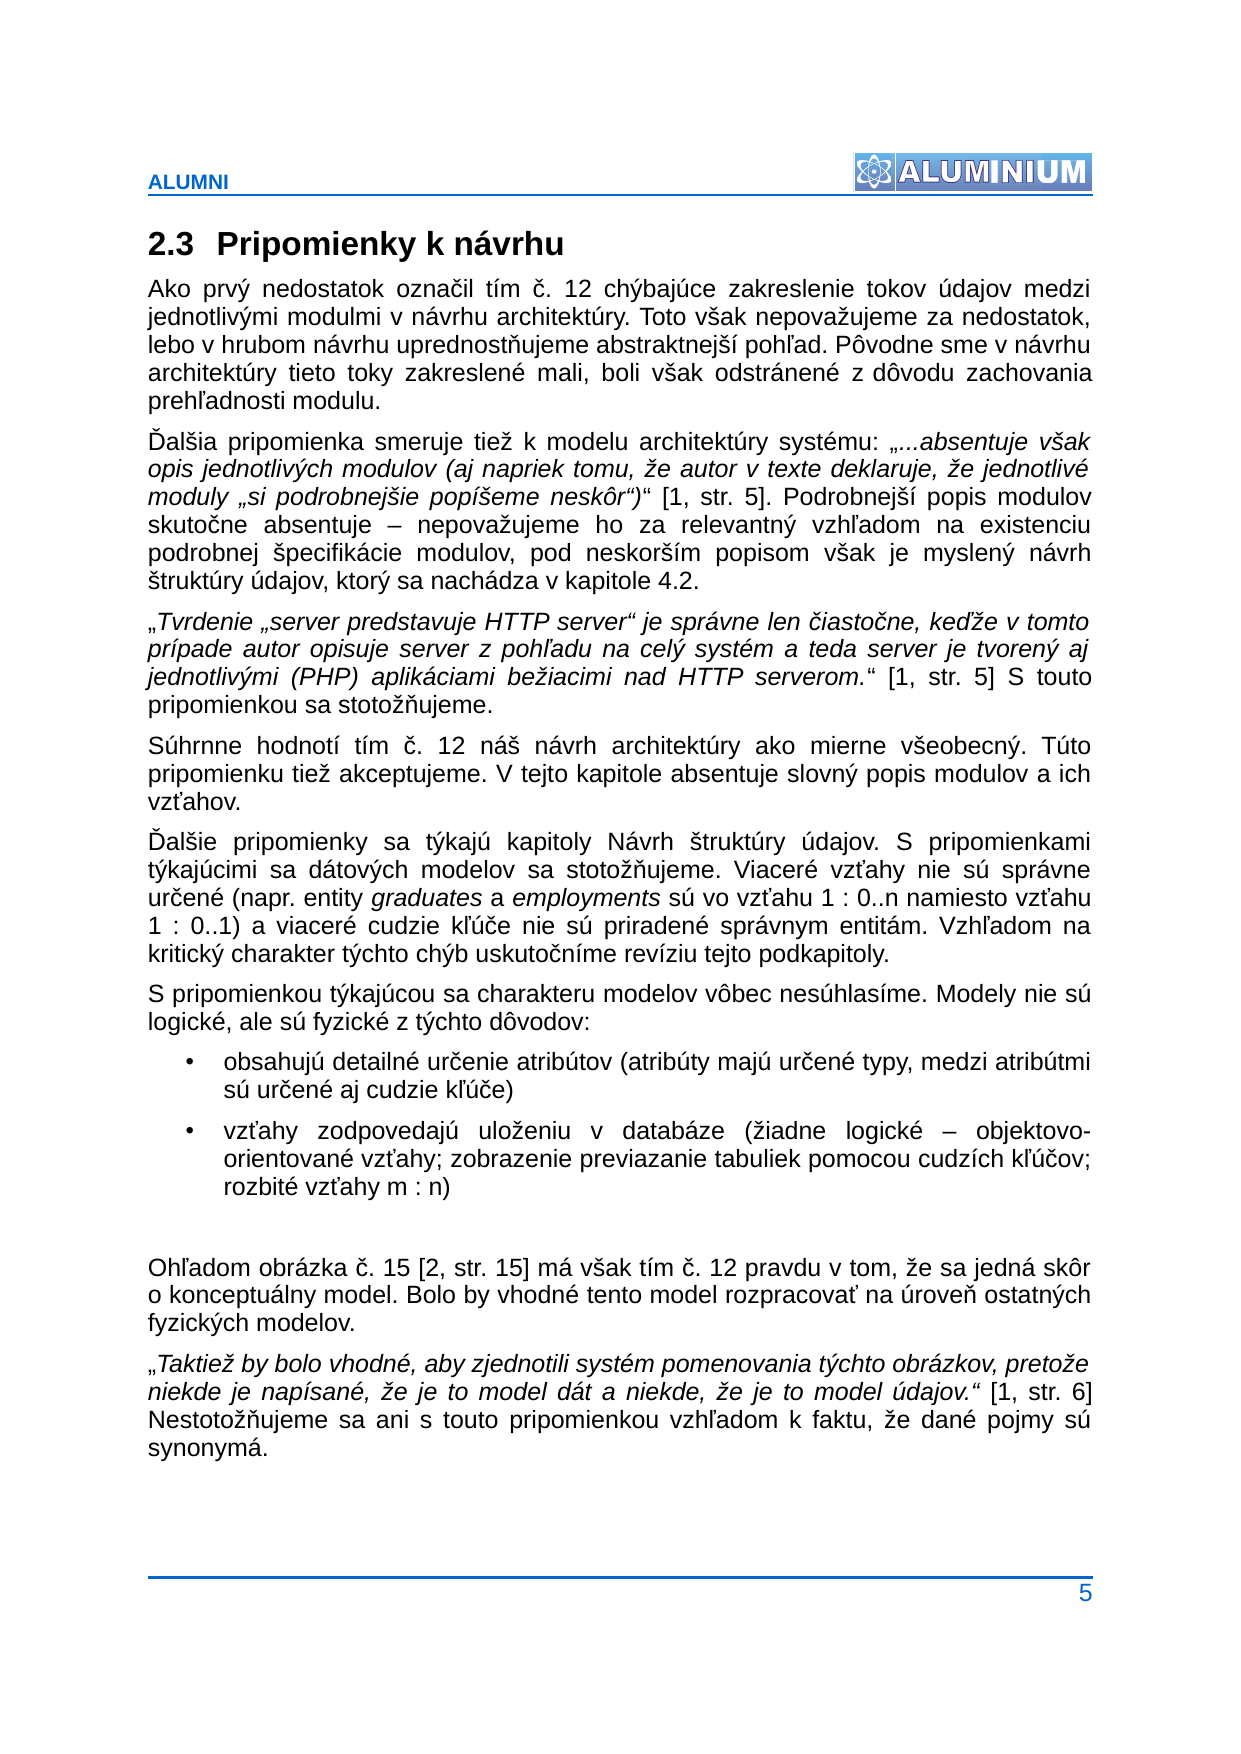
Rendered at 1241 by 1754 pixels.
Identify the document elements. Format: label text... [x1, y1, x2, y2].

text Súhrnne hodnotí tím č. 12 náš návrh architektúry ako mierne všeobecný. Túto pripomienku tiež akceptujeme. V tejto kapitole absentuje slovný popis modulov a ich vzťahov. [148, 732, 1093, 815]
text S pripomienkou týkajúcou sa charakteru modelov vôbec nesúhlasíme. Modely nie sú logické, ale sú fyzické z týchto dôvodov: [148, 980, 1093, 1036]
text „Tvrdenie „server predstavuje HTTP server“ je správne len čiastočne, keďže v tomto prípade autor opisuje server z pohľadu na celý systém a teda server je tvorený aj jednotlivými (PHP) aplikáciami bežiacimi nad HTTP serverom.“ [1, str. 5] S touto pripomienkou sa stotožňujeme. [148, 607, 1093, 719]
subtitle Pripomienky k návrhu [148, 226, 1093, 263]
text Ohľadom obrázka č. 15 [2, str. 15] má však tím č. 12 pravdu v tom, že sa jedná skôr o konceptuálny model. Bolo by vhodné tento model rozpracovať na úroveň ostatných fyzických modelov. [148, 1253, 1093, 1337]
text Ďalšie pripomienky sa týkajú kapitoly Návrh štruktúry údajov. S pripomienkami týkajúcimi sa dátových modelov sa stotožňujeme. Viaceré vzťahy nie sú správne určené (napr. entity graduates a employments sú vo vzťahu 1 : 0..n namiesto vzťahu 1 : 0..1) a viaceré cudzie kľúče nie sú priradené správnym entitám. Vzhľadom na kritický charakter týchto chýb uskutočníme revíziu tejto podkapitoly. [148, 828, 1093, 967]
list obsahujú detailné určenie atribútov (atribúty majú určené typy, medzi atribútmi sú určené aj cudzie kľúče) [185, 1048, 1093, 1104]
text Ako prvý nedostatok označil tím č. 12 chýbajúce zakreslenie tokov údajov medzi jednotlivými modulmi v návrhu architektúry. Toto však nepovažujeme za nedostatok, lebo v hrubom návrhu uprednostňujeme abstraktnejší pohľad. Pôvodne sme v návrhu architektúry tieto toky zakreslené mali, boli však odstránené z dôvodu zachovania prehľadnosti modulu. [148, 275, 1093, 415]
list vzťahy zodpovedajú uloženiu v databáze (žiadne logické – objektovo-orientované vzťahy; zobrazenie previazanie tabuliek pomocou cudzích kľúčov; rozbité vzťahy m : n) [185, 1117, 1093, 1201]
text „Taktiež by bolo vhodné, aby zjednotili systém pomenovania týchto obrázkov, pretože niekde je napísané, že je to model dát a niekde, že je to model údajov.“ [1, str. 6] Nestotožňujeme sa ani s touto pripomienkou vzhľadom k faktu, že dané pojmy sú synonymá. [148, 1350, 1093, 1461]
text Ďalšia pripomienka smeruje tiež k modelu architektúry systému: „...absentuje však opis jednotlivých modulov (aj napriek tomu, že autor v texte deklaruje, že jednotlivé moduly „si podrobnejšie popíšeme neskôr“)“ [1, str. 5]. Podrobnejší popis modulov skutočne absentuje – nepovažujeme ho za relevantný vzhľadom na existenciu podrobnej špecifikácie modulov, pod neskorším popisom však je myslený návrh štruktúry údajov, ktorý sa nachádza v kapitole 4.2. [148, 427, 1093, 595]
